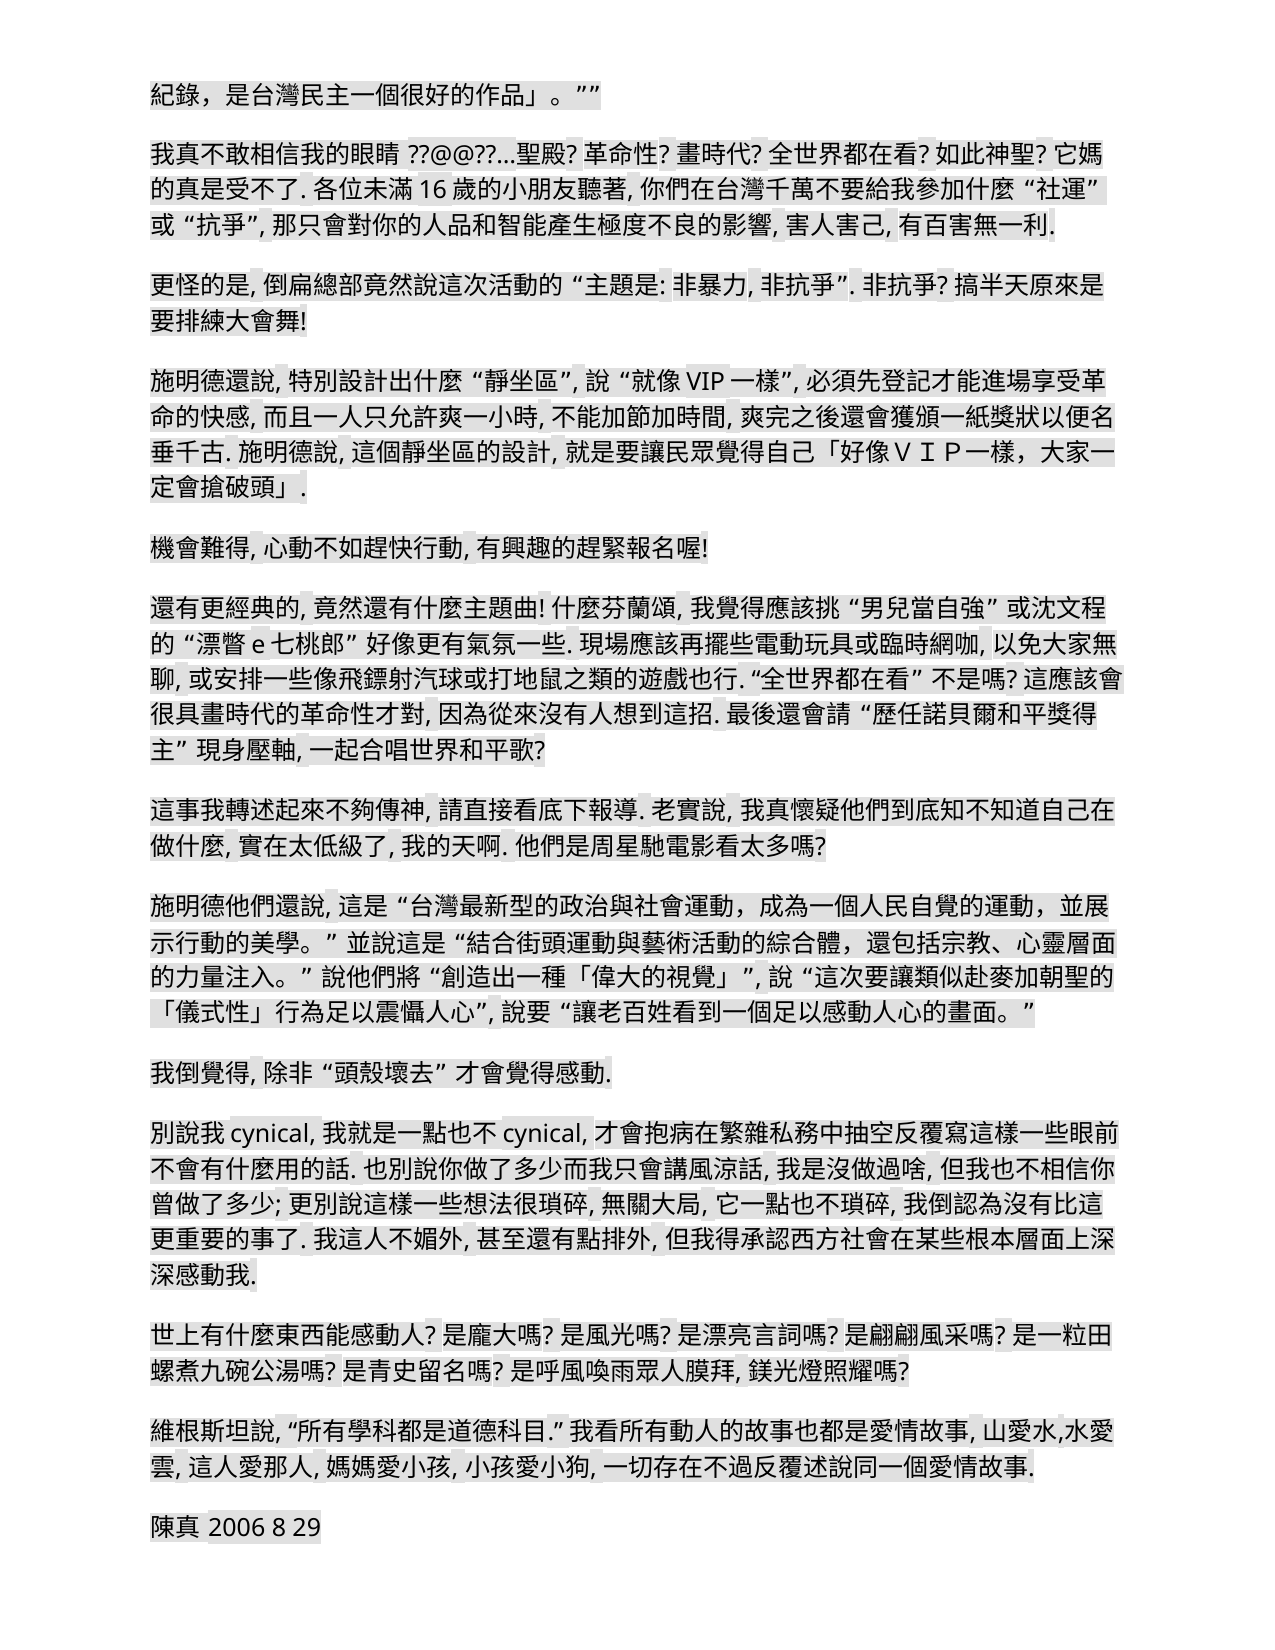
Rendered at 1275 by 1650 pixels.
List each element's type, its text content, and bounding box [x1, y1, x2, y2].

text 我真不敢相信我的眼睛 ??@@??…聖殿? 革命性? 畫時代? 全世界都在看? 如此神聖? 它媽的真是受不了. 各位未滿16歲的小朋友聽著, 你們在台灣千萬不要給我參加什麼 “社運” 或 “抗爭”, 那只會對你的人品和智能產生極度不良的影響, 害人害己, 有百害無一利. [150, 135, 1125, 242]
text 我倒覺得, 除非 “頭殼壞去” 才會覺得感動. [150, 1054, 1125, 1089]
text 陳真 2006 8 29 [150, 1508, 1125, 1544]
text 別說我cynical, 我就是一點也不cynical, 才會抱病在繁雜私務中抽空反覆寫這樣一些眼前不會有什麼用的話. 也別說你做了多少而我只會講風涼話, 我是沒做過啥, 但我也不相信你曾做了多少; 更別說這樣一些想法很瑣碎, 無關大局, 它一點也不瑣碎, 我倒認為沒有比這更重要的事了. 我這人不媚外, 甚至還有點排外, 但我得承認西方社會在某些根本層面上深深感動我. [150, 1114, 1125, 1292]
text 維根斯坦說, “所有學科都是道德科目.” 我看所有動人的故事也都是愛情故事, 山愛水,水愛雲, 這人愛那人, 媽媽愛小孩, 小孩愛小狗, 一切存在不過反覆述說同一個愛情故事. [150, 1412, 1125, 1483]
text 施明德還說, 特別設計出什麼 “靜坐區”, 說 “就像VIP一樣”, 必須先登記才能進場享受革命的快感, 而且一人只允許爽一小時, 不能加節加時間, 爽完之後還會獲頒一紙獎狀以便名垂千古. 施明德說, 這個靜坐區的設計, 就是要讓民眾覺得自己「好像ＶＩＰ一樣，大家一定會搶破頭」. [150, 362, 1125, 504]
text 施明德他們還說, 這是 “台灣最新型的政治與社會運動，成為一個人民自覺的運動，並展示行動的美學。” 並說這是 “結合街頭運動與藝術活動的綜合體，還包括宗教、心靈層面的力量注入。” 說他們將 “創造出一種「偉大的視覺」”, 說 “這次要讓類似赴麥加朝聖的「儀式性」行為足以震懾人心”, 說要 “讓老百姓看到一個足以感動人心的畫面。” [150, 887, 1125, 1029]
text 世上有什麼東西能感動人? 是龐大嗎? 是風光嗎? 是漂亮言詞嗎? 是翩翩風采嗎? 是一粒田螺煮九碗公湯嗎? 是青史留名嗎? 是呼風喚雨眾人膜拜, 鎂光燈照耀嗎? [150, 1317, 1125, 1387]
text 他表示，活動另一重點是讓國際媒體看見台灣人集結在一起反抗貪腐，讓世界看到劃時代、革命性的新群眾運動，人人都會互相邀約參加，因為活動是如此神聖，「此次運動會寫下紀錄，是台灣民主一個很好的作品」。”” [150, 75, 1125, 110]
text 更怪的是, 倒扁總部竟然說這次活動的 “主題是: 非暴力, 非抗爭”. 非抗爭? 搞半天原來是要排練大會舞! [150, 267, 1125, 337]
text 機會難得, 心動不如趕快行動, 有興趣的趕緊報名喔! [150, 529, 1125, 564]
text 還有更經典的, 竟然還有什麼主題曲! 什麼芬蘭頌, 我覺得應該挑 “男兒當自強” 或沈文程的 “漂瞥e七桃郎” 好像更有氣氛一些. 現場應該再擺些電動玩具或臨時網咖, 以免大家無聊, 或安排一些像飛鏢射汽球或打地鼠之類的遊戲也行. “全世界都在看” 不是嗎? 這應該會很具畫時代的革命性才對, 因為從來沒有人想到這招. 最後還會請 “歷任諾貝爾和平獎得主” 現身壓軸, 一起合唱世界和平歌? [150, 589, 1125, 767]
text 這事我轉述起來不夠傳神, 請直接看底下報導. 老實說, 我真懷疑他們到底知不知道自己在做什麼, 實在太低級了, 我的天啊. 他們是周星馳電影看太多嗎? [150, 792, 1125, 862]
